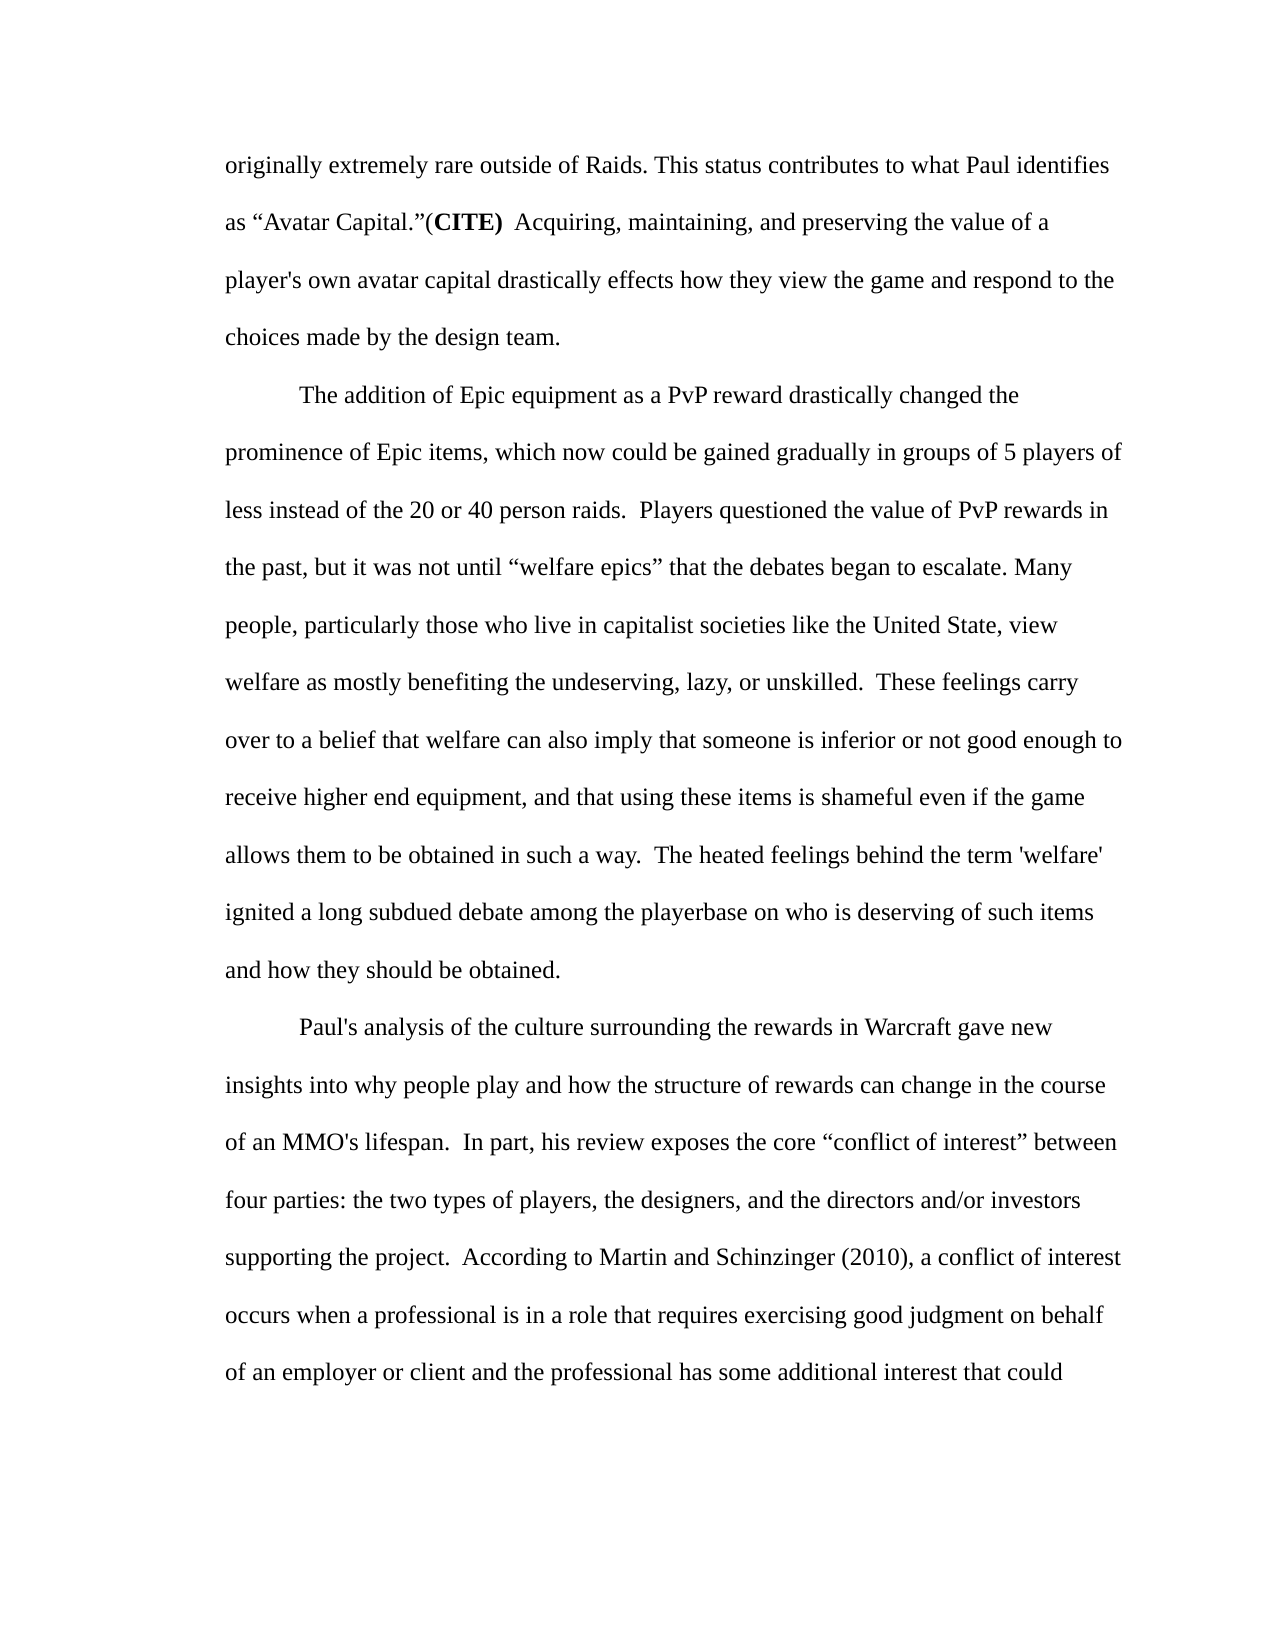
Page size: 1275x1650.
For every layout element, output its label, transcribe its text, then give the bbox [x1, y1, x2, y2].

text The addition of Epic equipment as a PvP reward drastically changed the prominence of Epic items, which now could be gained gradually in groups of 5 players of less instead of the 20 or 40 person raids. Players questioned the value of PvP rewards in the past, but it was not until “welfare epics” that the debates began to escalate. Many people, particularly those who live in capitalist societies like the United State, view welfare as mostly benefiting the undeserving, lazy, or unskilled. These feelings carry over to a belief that welfare can also imply that someone is inferior or not good enough to receive higher end equipment, and that using these items is shameful even if the game allows them to be obtained in such a way. The heated feelings behind the term 'welfare' ignited a long subdued debate among the playerbase on who is deserving of such items and how they should be obtained. [225, 380, 1125, 984]
text originally extremely rare outside of Raids. This status contributes to what Paul identifies as “Avatar Capital.”(CITE) Acquiring, maintaining, and preserving the value of a player's own avatar capital drastically effects how they view the game and respond to the choices made by the design team. [225, 150, 1125, 351]
text Paul's analysis of the culture surrounding the rewards in Warcraft gave new insights into why people play and how the structure of rewards can change in the course of an MMO's lifespan. In part, his review exposes the core “conflict of interest” between four parties: the two types of players, the designers, and the directors and/or investors supporting the project. According to Martin and Schinzinger (2010), a conflict of interest occurs when a professional is in a role that requires exercising good judgment on behalf of an employer or client and the professional has some additional interest that could [225, 1012, 1125, 1386]
